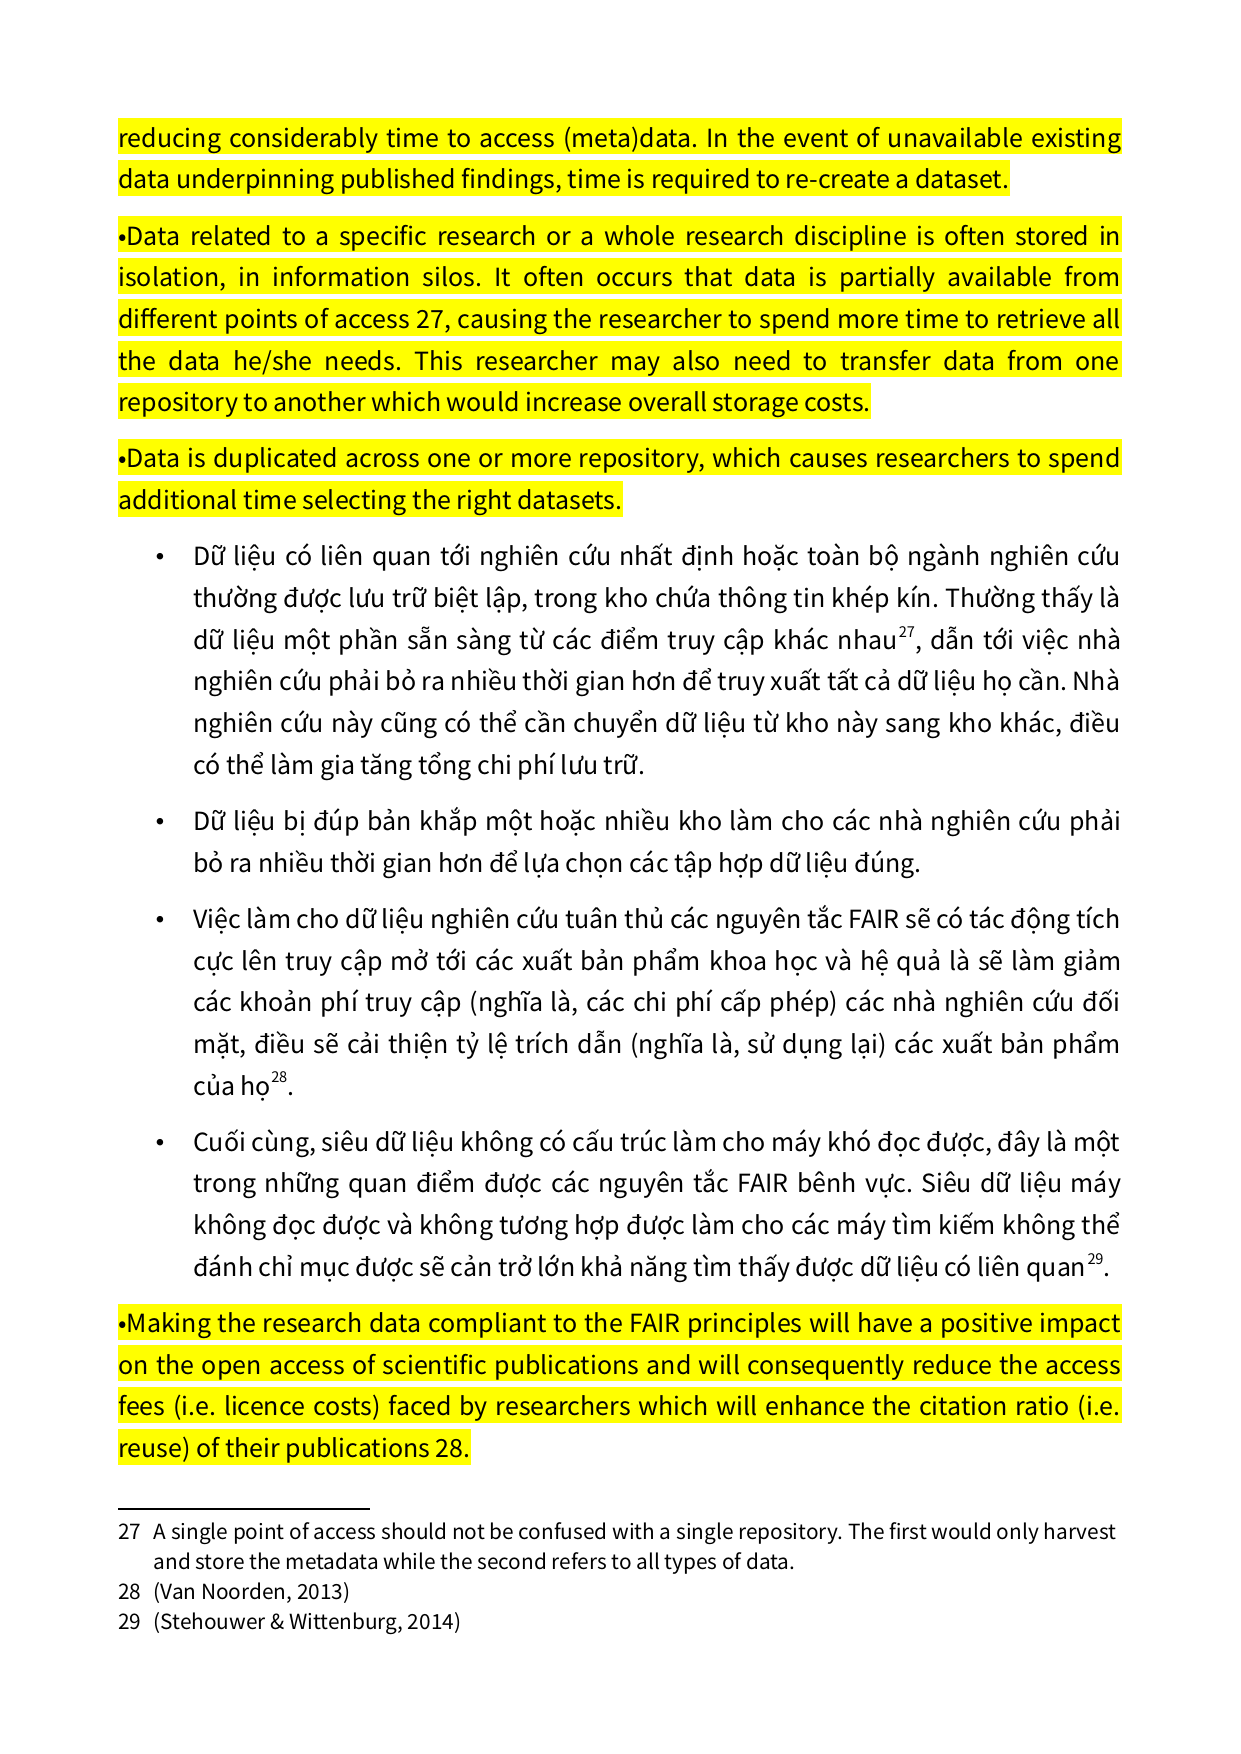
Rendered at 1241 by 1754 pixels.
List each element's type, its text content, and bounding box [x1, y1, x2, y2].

list (Van Noorden, 2013) [118, 1575, 1122, 1606]
text •Making the research data compliant to the FAIR principles will have a positive impact on the open access of scientific publications and will consequently reduce the access fees (i.e. licence costs) faced by researchers which will enhance the citation ratio (i.e. reuse) of their publications 28. [118, 1303, 1122, 1465]
list Dữ liệu bị đúp bản khắp một hoặc nhiều kho làm cho các nhà nghiên cứu phải bỏ ra nhiều thời gian hơn để lựa chọn các tập hợp dữ liệu đúng. [156, 801, 1122, 879]
list Dữ liệu có liên quan tới nghiên cứu nhất định hoặc toàn bộ ngành nghiên cứu thường được lưu trữ biệt lập, trong kho chứa thông tin khép kín. Thường thấy là dữ liệu một phần sẵn sàng từ các điểm truy cập khác nhau, dẫn tới việc nhà nghiên cứu phải bỏ ra nhiều thời gian hơn để truy xuất tất cả dữ liệu họ cần. Nhà nghiên cứu này cũng có thể cần chuyển dữ liệu từ kho này sang kho khác, điều có thể làm gia tăng tổng chi phí lưu trữ. [156, 537, 1122, 781]
text •Data related to a specific research or a whole research discipline is often stored in isolation, in information silos. It often occurs that data is partially available from different points of access 27, causing the researcher to spend more time to retrieve all the data he/she needs. This researcher may also need to transfer data from one repository to another which would increase overall storage costs. [118, 216, 1122, 419]
list Việc làm cho dữ liệu nghiên cứu tuân thủ các nguyên tắc FAIR sẽ có tác động tích cực lên truy cập mở tới các xuất bản phẩm khoa học và hệ quả là sẽ làm giảm các khoản phí truy cập (nghĩa là, các chi phí cấp phép) các nhà nghiên cứu đối mặt, điều sẽ cải thiện tỷ lệ trích dẫn (nghĩa là, sử dụng lại) các xuất bản phẩm của họ. [156, 899, 1122, 1102]
text reducing considerably time to access (meta)data. In the event of unavailable existing data underpinning published findings, time is required to re-create a dataset. [118, 118, 1122, 196]
text •Data is duplicated across one or more repository, which causes researchers to spend additional time selecting the right datasets. [118, 439, 1122, 517]
list (Stehouwer & Wittenburg, 2014) [118, 1606, 1122, 1636]
list A single point of access should not be confused with a single repository. The first would only harvest and store the metadata while the second refers to all types of data. [118, 1515, 1122, 1575]
list Cuối cùng, siêu dữ liệu không có cấu trúc làm cho máy khó đọc được, đây là một trong những quan điểm được các nguyên tắc FAIR bênh vực. Siêu dữ liệu máy không đọc được và không tương hợp được làm cho các máy tìm kiếm không thể đánh chỉ mục được sẽ cản trở lớn khả năng tìm thấy được dữ liệu có liên quan. [156, 1122, 1122, 1283]
